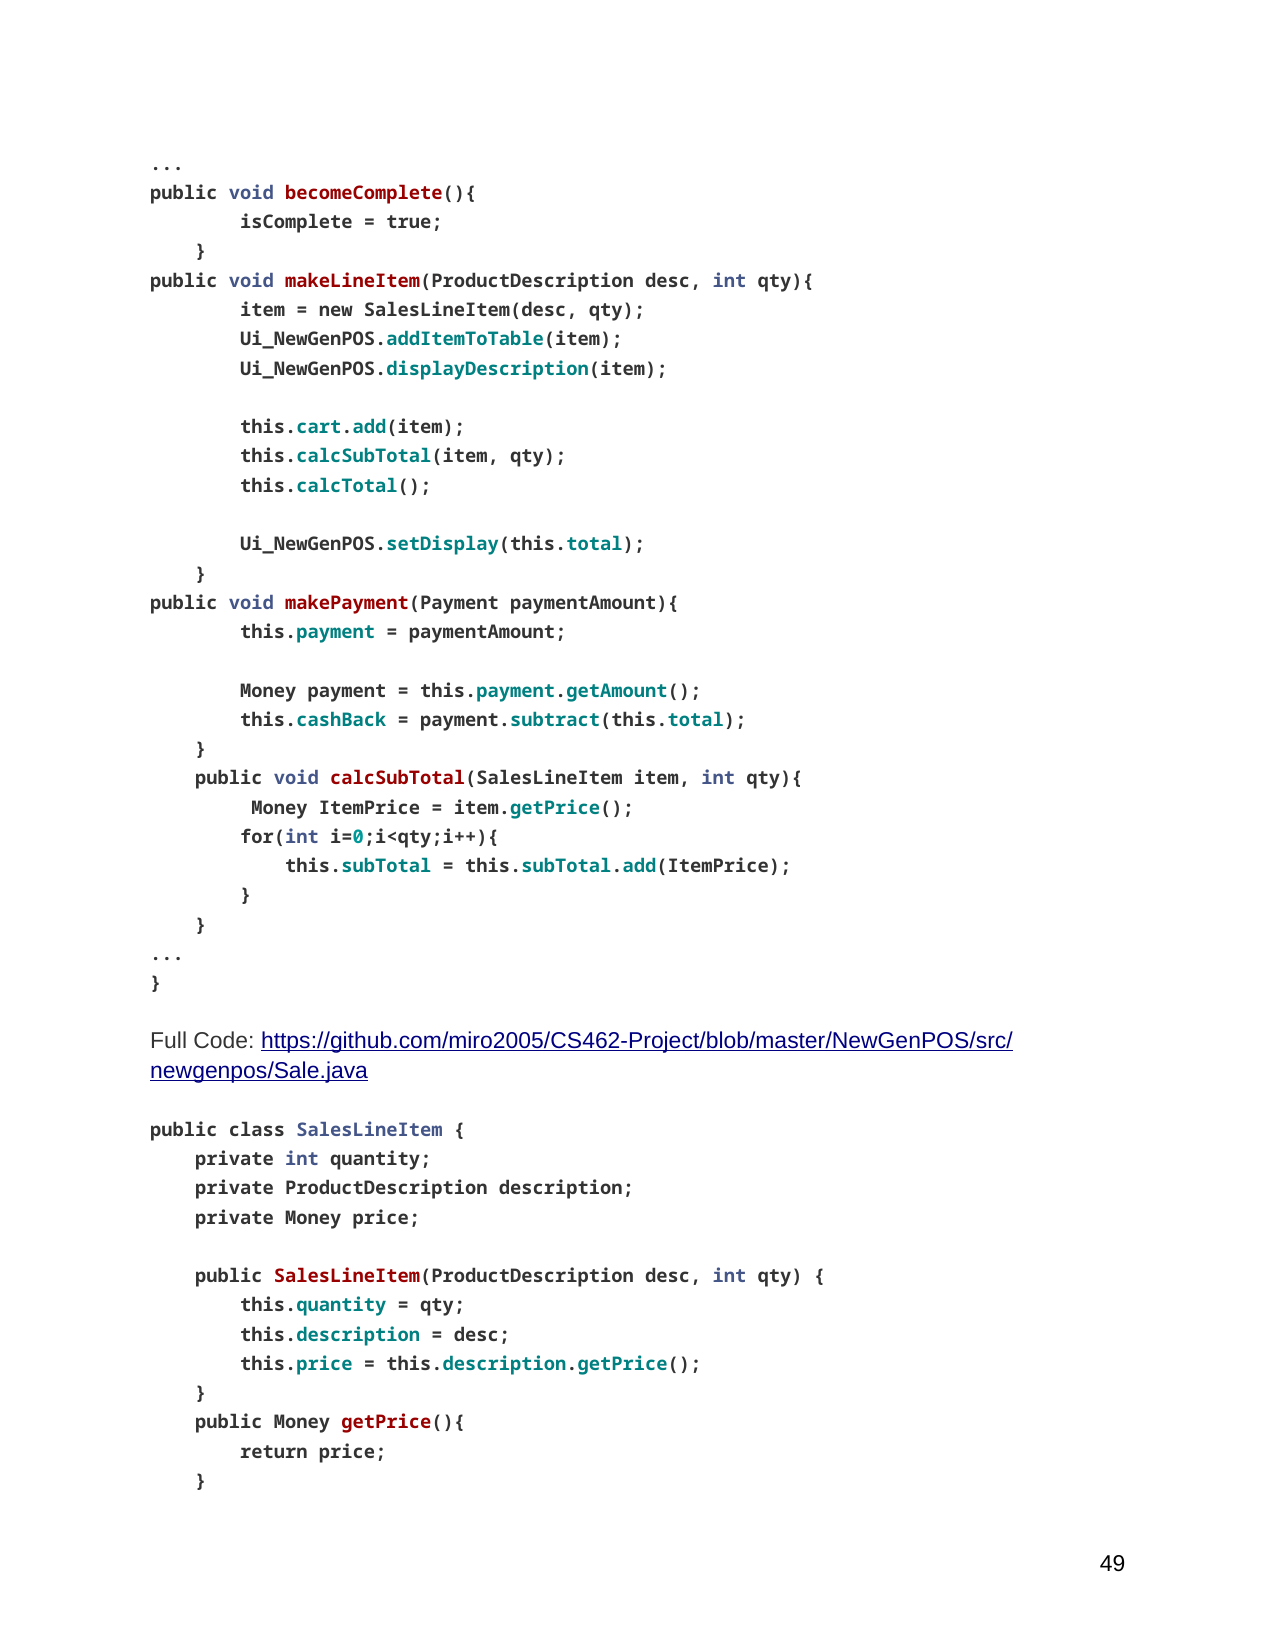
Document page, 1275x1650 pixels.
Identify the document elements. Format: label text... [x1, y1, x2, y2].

text public void calcSubTotal(SalesLineItem item, int qty){ [150, 765, 1125, 790]
text this.calcSubTotal(item, qty); [150, 443, 1125, 468]
text Ui_NewGenPOS.displayDescription(item); [150, 355, 1125, 380]
text } [150, 911, 1125, 937]
text for(int i=0;i<qty;i++){ [150, 823, 1125, 849]
text ... [150, 940, 1125, 966]
text return price; [150, 1438, 1125, 1464]
text this.price = this.description.getPrice(); [150, 1350, 1125, 1376]
text private Money price; [150, 1204, 1125, 1229]
text public class SalesLineItem { [150, 1116, 1125, 1142]
text this.quantity = qty; [150, 1292, 1125, 1317]
text public SalesLineItem(ProductDescription desc, int qty) { [150, 1262, 1125, 1288]
text public void makeLineItem(ProductDescription desc, int qty){ [150, 267, 1125, 293]
text public void becomeComplete(){ [150, 179, 1125, 205]
text Ui_NewGenPOS.addItemToTable(item); [150, 326, 1125, 351]
text public void makePayment(Payment paymentAmount){ [150, 589, 1125, 614]
text Money payment = this.payment.getAmount(); [150, 677, 1125, 702]
text } [150, 735, 1125, 761]
text Ui_NewGenPOS.setDisplay(this.total); [150, 531, 1125, 556]
text this.calcTotal(); [150, 472, 1125, 497]
text private ProductDescription description; [150, 1175, 1125, 1200]
text ... [150, 150, 1125, 176]
text item = new SalesLineItem(desc, qty); [150, 296, 1125, 322]
text this.payment = paymentAmount; [150, 618, 1125, 644]
text public Money getPrice(){ [150, 1409, 1125, 1434]
text this.description = desc; [150, 1321, 1125, 1347]
text Full Code: https://github.com/miro2005/CS462-Project/blob/master/NewGenPOS/src/newgenpos/Sale.java [150, 1028, 1125, 1083]
text } [150, 1467, 1125, 1493]
text } [150, 1379, 1125, 1405]
text Money ItemPrice = item.getPrice(); [150, 794, 1125, 819]
text isComplete = true; [150, 208, 1125, 234]
text this.subTotal = this.subTotal.add(ItemPrice); [150, 852, 1125, 878]
text this.cashBack = payment.subtract(this.total); [150, 706, 1125, 732]
text } [150, 238, 1125, 263]
text private int quantity; [150, 1145, 1125, 1171]
text this.cart.add(item); [150, 413, 1125, 439]
text } [150, 560, 1125, 585]
text } [150, 969, 1125, 995]
text } [150, 882, 1125, 907]
